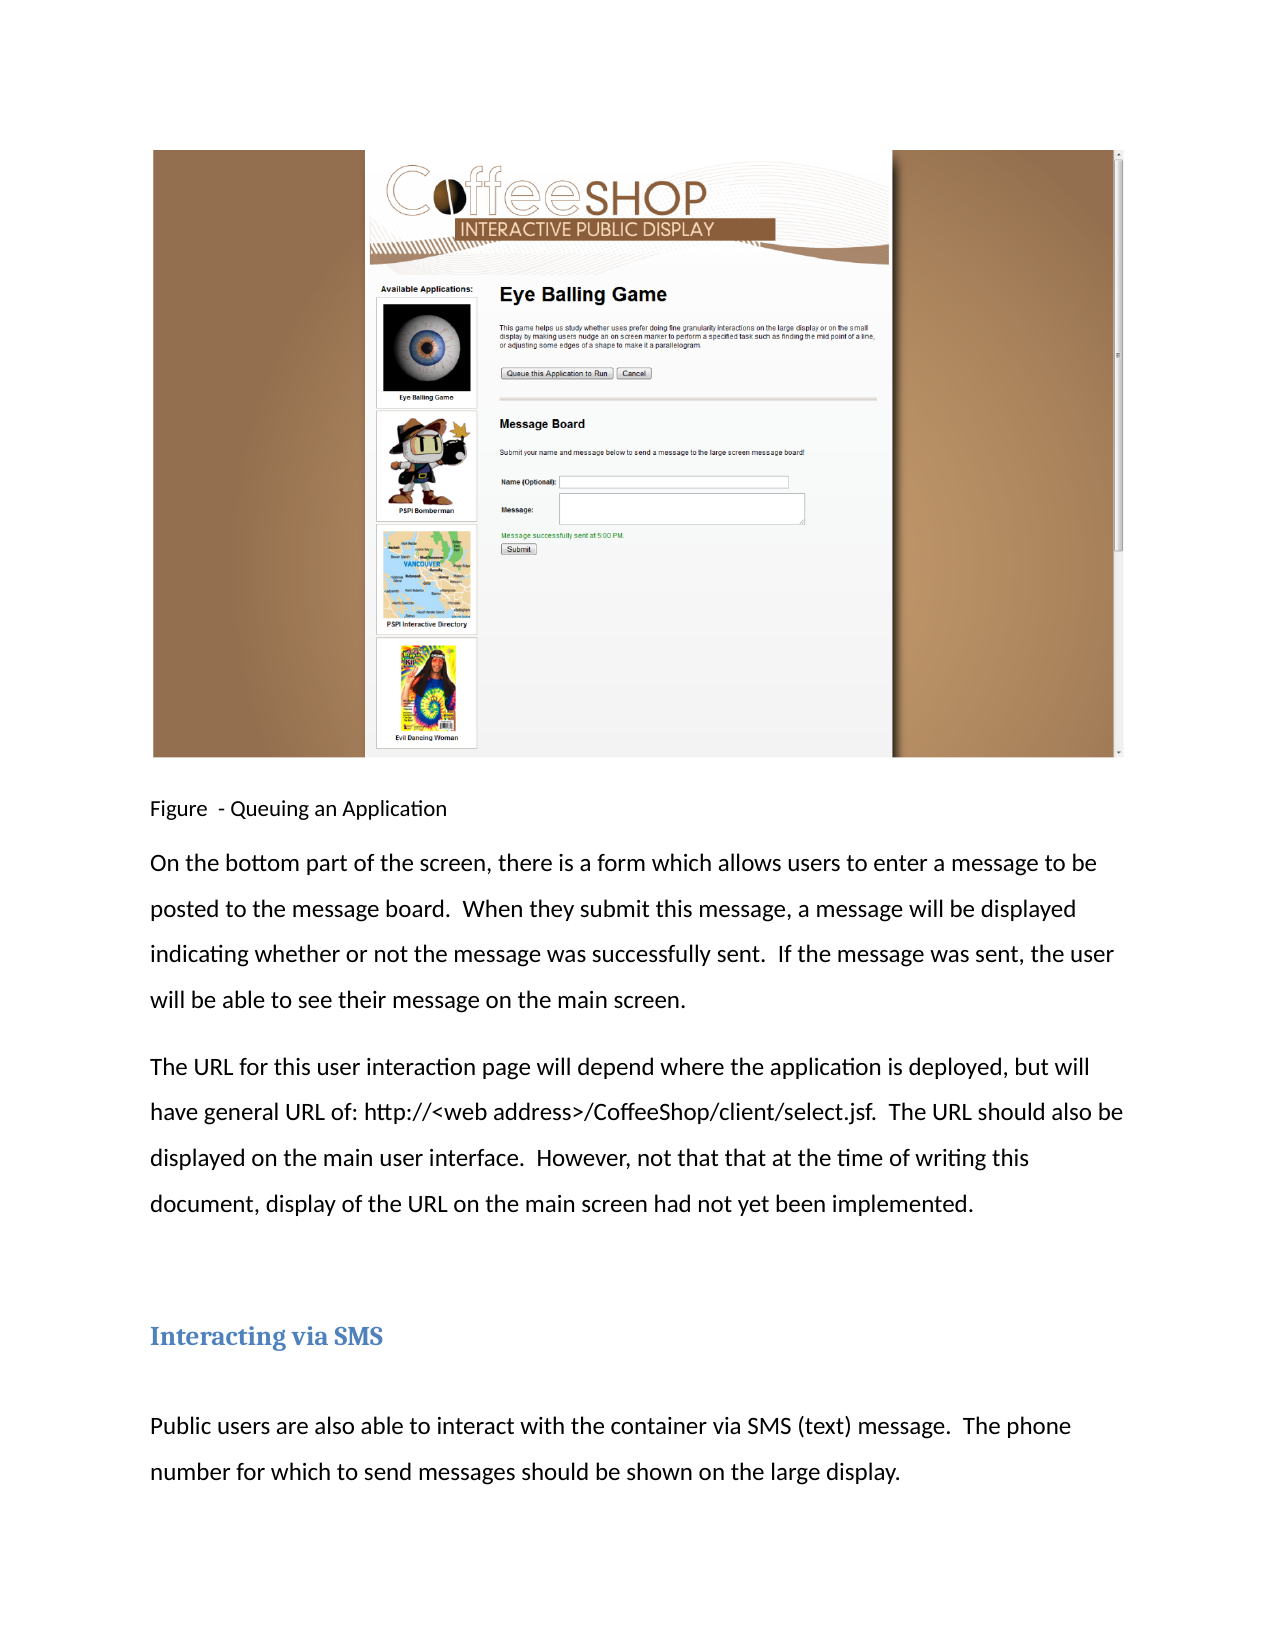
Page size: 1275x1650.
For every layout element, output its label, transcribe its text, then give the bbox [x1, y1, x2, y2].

text On the bottom part of the screen, there is a form which allows users to enter a message to be posted to the message board. When they submit this message, a message will be displayed indicating whether or not the message was successfully sent. If the message was sent, the user will be able to see their message on the main screen. [150, 847, 1125, 1015]
picture [150, 150, 1125, 760]
subtitle Interacting via SMS [150, 1321, 1125, 1352]
text Figure - Queuing an Application [150, 794, 1125, 822]
text The URL for this user interaction page will depend where the application is deployed, but will have general URL of: http://<web address>/CoffeeShop/client/select.jsf. The URL should also be displayed on the main user interface. However, not that that at the time of writing this document, display of the URL on the main screen had not yet been implemented. [150, 1051, 1125, 1218]
text Public users are also able to interact with the container via SMS (text) message. The phone number for which to send messages should be shown on the large display. [150, 1410, 1125, 1486]
